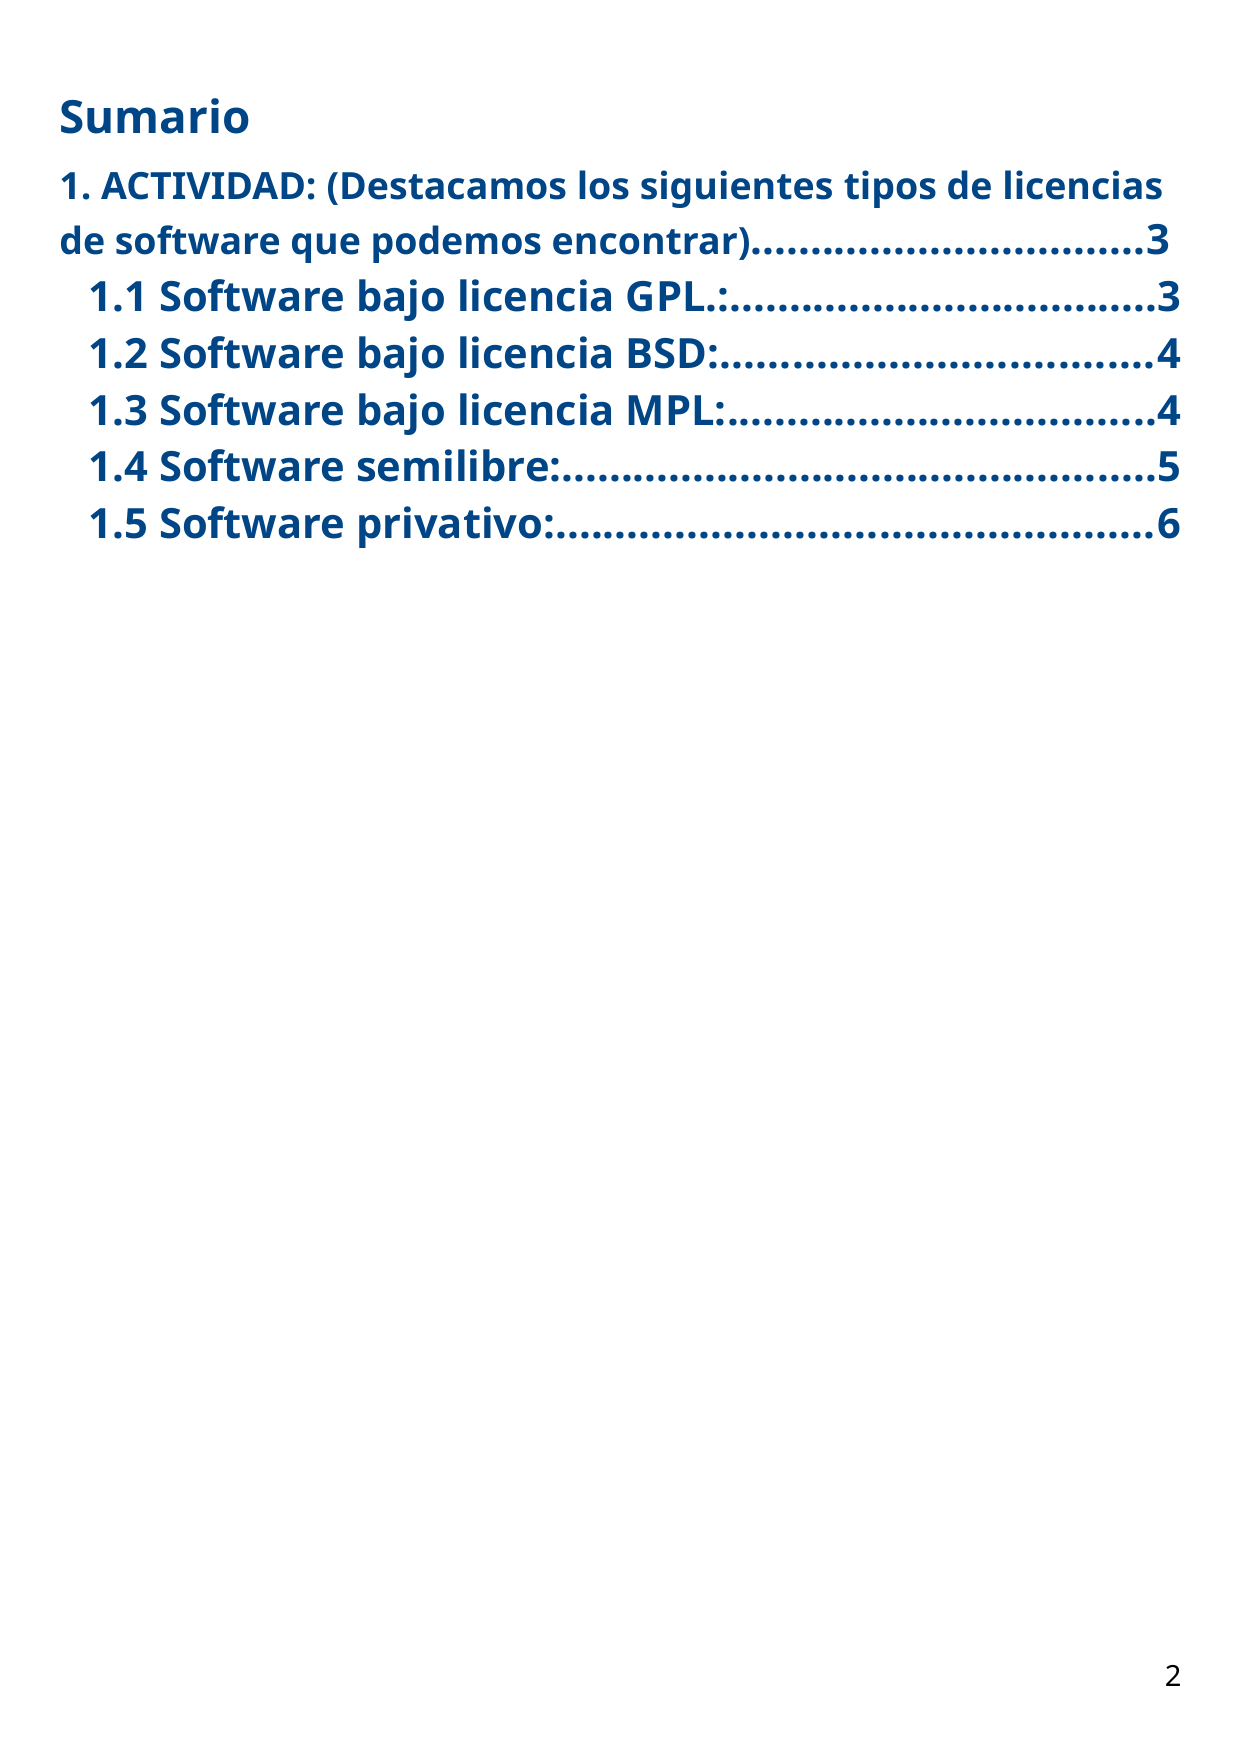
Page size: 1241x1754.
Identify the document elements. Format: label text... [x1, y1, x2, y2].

text 1.2 Software bajo licencia BSD: 4 [88, 323, 1181, 380]
text 1.4 Software semilibre: 5 [88, 437, 1181, 494]
subtitle Sumario [59, 84, 1181, 146]
text 1.3 Software bajo licencia MPL: 4 [88, 380, 1181, 437]
text 1. ACTIVIDAD: (Destacamos los siguientes tipos de licencias de software que podemos encontrar) 3 [59, 159, 1181, 267]
text 1.5 Software privativo: 6 [88, 494, 1181, 551]
text 1.1 Software bajo licencia GPL.: 3 [88, 267, 1181, 323]
